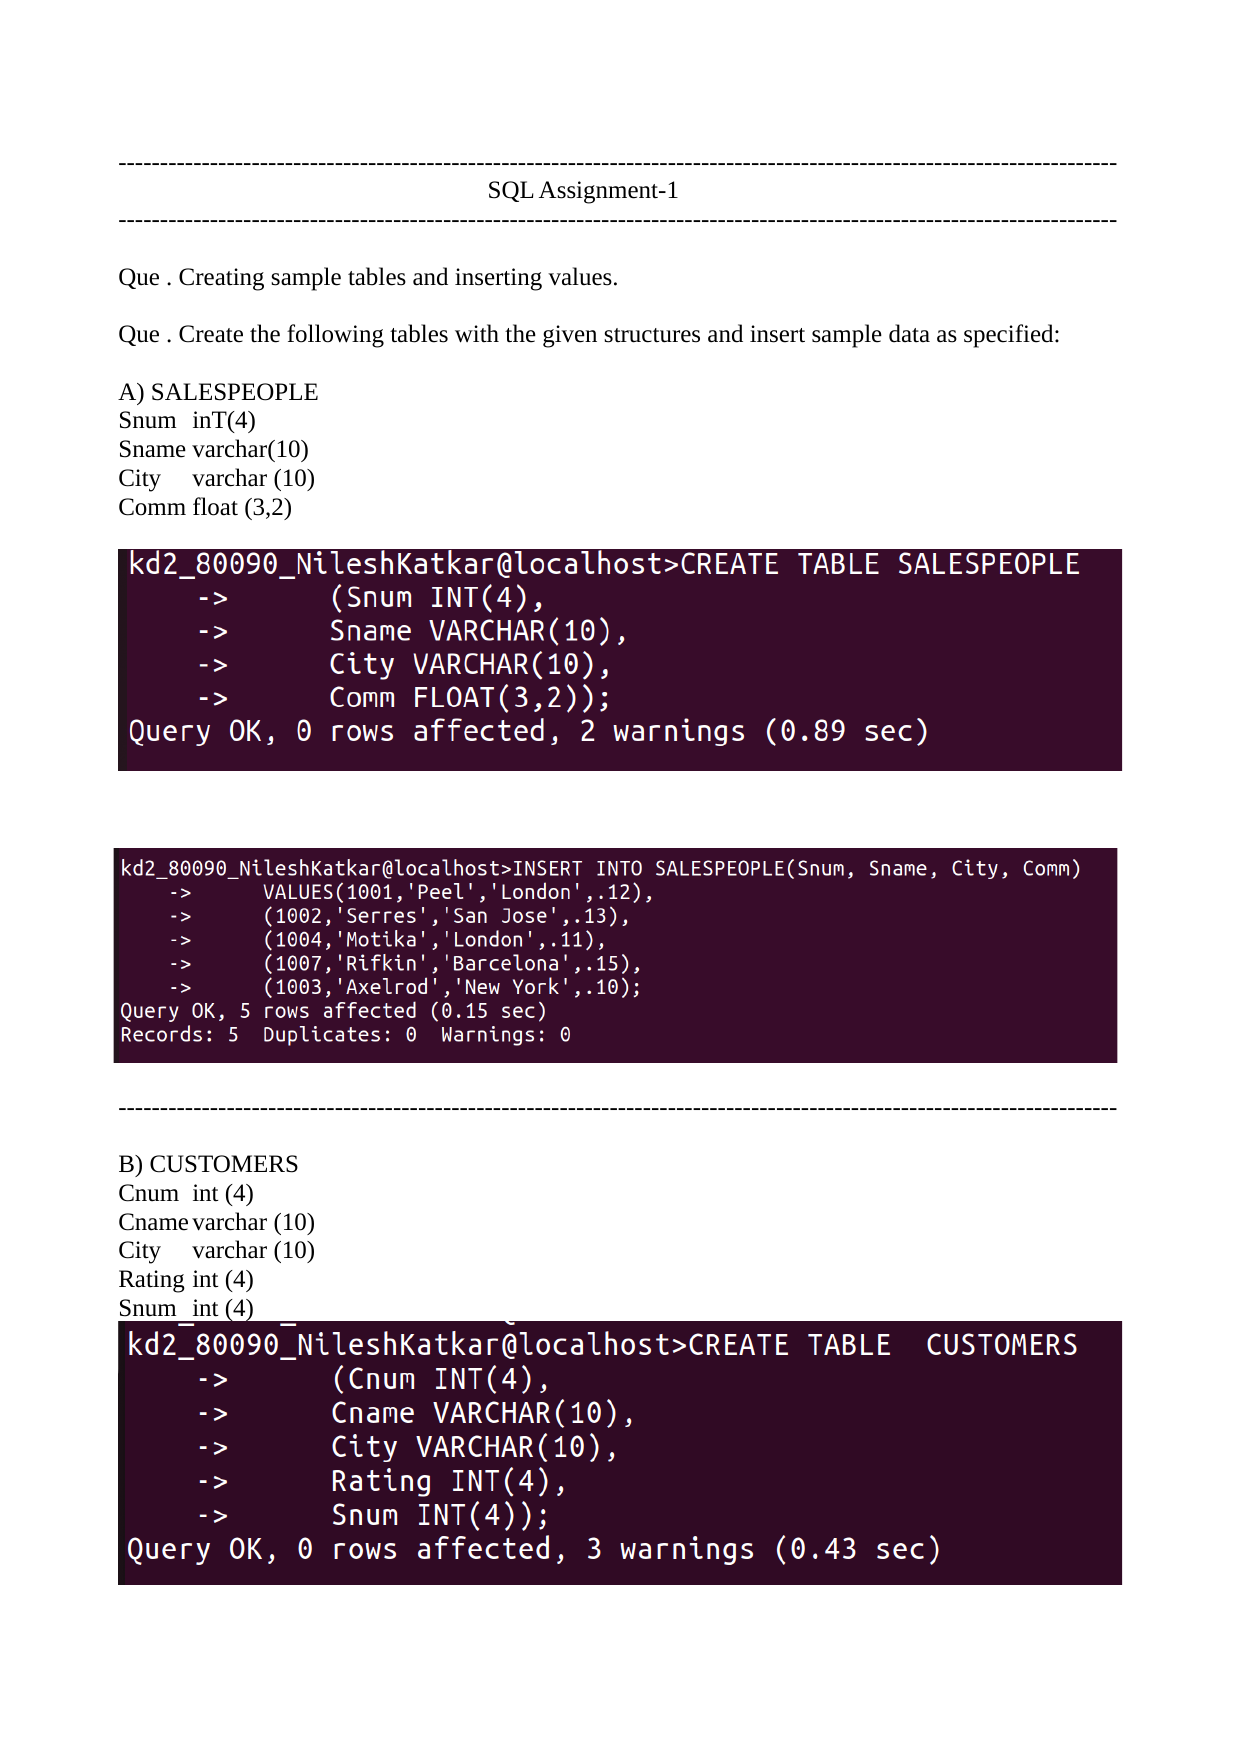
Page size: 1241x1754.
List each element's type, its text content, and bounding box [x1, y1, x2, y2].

text City varchar (10) [118, 1235, 1122, 1264]
text Sname varchar(10) [118, 434, 1122, 463]
text A) SALESPEOPLE [118, 377, 1122, 406]
text ------------------------------------------------------------------------------------------------------------------------ [118, 147, 1122, 176]
text Cnum int (4) [118, 1178, 1122, 1207]
text B) CUSTOMERS [118, 1149, 1122, 1178]
picture [118, 1321, 1123, 1585]
picture [113, 848, 1118, 1063]
picture [118, 549, 1123, 771]
text Comm float (3,2) [118, 492, 1122, 521]
text Rating int (4) [118, 1264, 1122, 1293]
text Cname varchar (10) [118, 1207, 1122, 1235]
text Snum int (4) [118, 1293, 1122, 1321]
text ------------------------------------------------------------------------------------------------------------------------ [118, 1092, 1122, 1120]
text ------------------------------------------------------------------------------------------------------------------------ [118, 204, 1122, 233]
text Que . Create the following tables with the given structures and insert sample data as specified: [118, 319, 1122, 348]
text Que . Creating sample tables and inserting values. [118, 262, 1122, 291]
text City varchar (10) [118, 463, 1122, 492]
text Snum inT(4) [118, 406, 1122, 434]
text SQL Assignment-1 [118, 176, 1122, 204]
